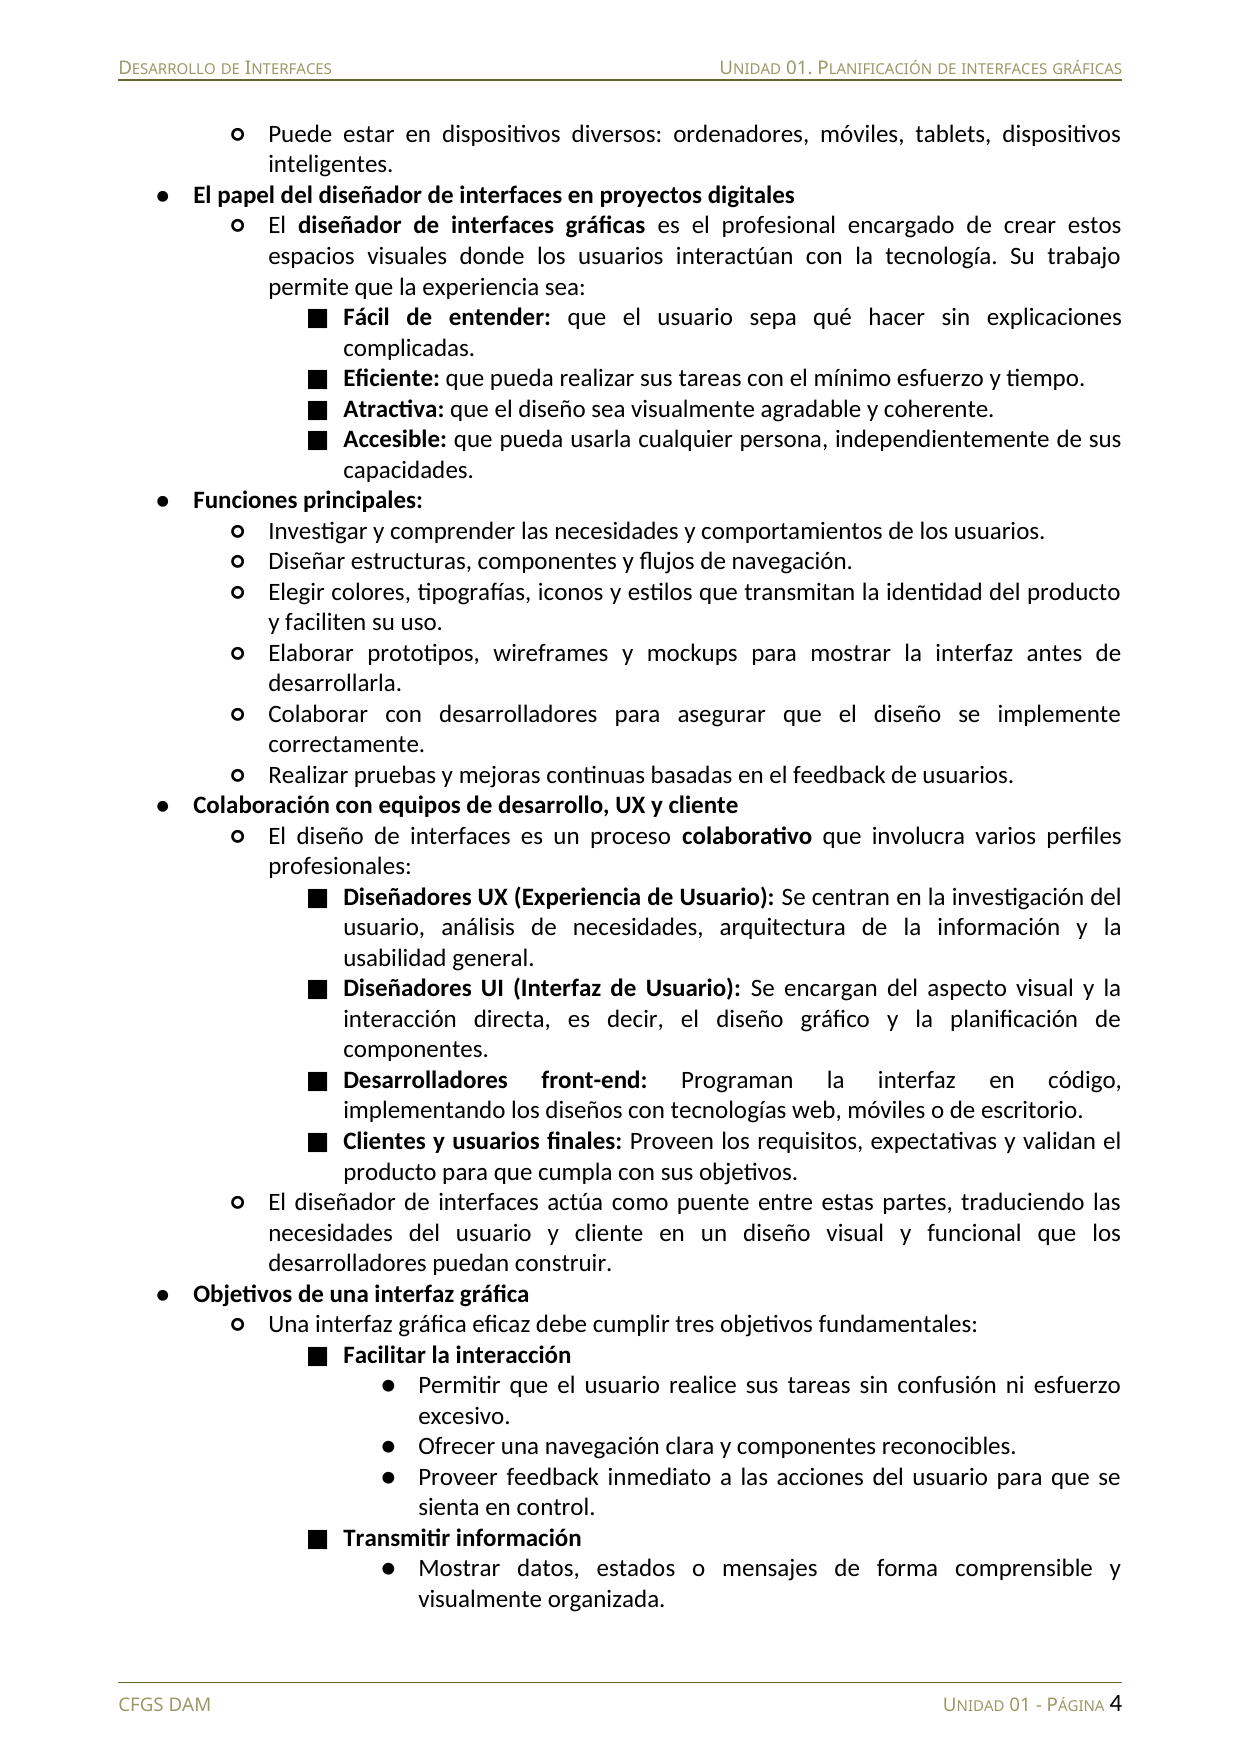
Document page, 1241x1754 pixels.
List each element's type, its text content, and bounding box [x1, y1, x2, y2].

list Fácil de entender: que el usuario sepa qué hacer sin explicaciones complicadas. [306, 301, 1122, 362]
list Transmitir información [306, 1522, 1122, 1552]
list Eficiente: que pueda realizar sus tareas con el mínimo esfuerzo y tiempo. [306, 362, 1122, 393]
list Ofrecer una navegación clara y componentes reconocibles. [381, 1430, 1122, 1461]
list El diseñador de interfaces actúa como puente entre estas partes, traduciendo las necesidades del usuario y cliente en un diseño visual y funcional que los desarrolladores puedan construir. [231, 1186, 1122, 1278]
list Investigar y comprender las necesidades y comportamientos de los usuarios. [231, 515, 1122, 545]
list Diseñadores UI (Interfaz de Usuario): Se encargan del aspecto visual y la interacción directa, es decir, el diseño gráfico y la planificación de componentes. [306, 973, 1122, 1064]
list Diseñar estructuras, componentes y flujos de navegación. [231, 545, 1122, 576]
list Mostrar datos, estados o mensajes de forma comprensible y visualmente organizada. [381, 1552, 1122, 1613]
list Realizar pruebas y mejoras continuas basadas en el feedback de usuarios. [231, 759, 1122, 789]
list Objetivos de una interfaz gráfica [156, 1278, 1122, 1308]
list Facilitar la interacción [306, 1339, 1122, 1369]
list Proveer feedback inmediato a las acciones del usuario para que se sienta en control. [381, 1461, 1122, 1522]
list Permitir que el usuario realice sus tareas sin confusión ni esfuerzo excesivo. [381, 1369, 1122, 1430]
list Diseñadores UX (Experiencia de Usuario): Se centran en la investigación del usuario, análisis de necesidades, arquitectura de la información y la usabilidad general. [306, 881, 1122, 973]
list Puede estar en dispositivos diversos: ordenadores, móviles, tablets, dispositivos inteligentes. [231, 118, 1122, 179]
list El papel del diseñador de interfaces en proyectos digitales [156, 179, 1122, 209]
list El diseñador de interfaces gráficas es el profesional encargado de crear estos espacios visuales donde los usuarios interactúan con la tecnología. Su trabajo permite que la experiencia sea: [231, 209, 1122, 301]
list Clientes y usuarios finales: Proveen los requisitos, expectativas y validan el producto para que cumpla con sus objetivos. [306, 1125, 1122, 1186]
list Atractiva: que el diseño sea visualmente agradable y coherente. [306, 393, 1122, 423]
list Colaborar con desarrolladores para asegurar que el diseño se implemente correctamente. [231, 698, 1122, 759]
list Funciones principales: [156, 484, 1122, 515]
list Accesible: que pueda usarla cualquier persona, independientemente de sus capacidades. [306, 423, 1122, 484]
list El diseño de interfaces es un proceso colaborativo que involucra varios perfiles profesionales: [231, 820, 1122, 881]
list Elegir colores, tipografías, iconos y estilos que transmitan la identidad del producto y faciliten su uso. [231, 576, 1122, 637]
list Una interfaz gráfica eficaz debe cumplir tres objetivos fundamentales: [231, 1308, 1122, 1339]
list Desarrolladores front-end: Programan la interfaz en código, implementando los diseños con tecnologías web, móviles o de escritorio. [306, 1064, 1122, 1125]
list Colaboración con equipos de desarrollo, UX y cliente [156, 789, 1122, 820]
list Elaborar prototipos, wireframes y mockups para mostrar la interfaz antes de desarrollarla. [231, 637, 1122, 698]
